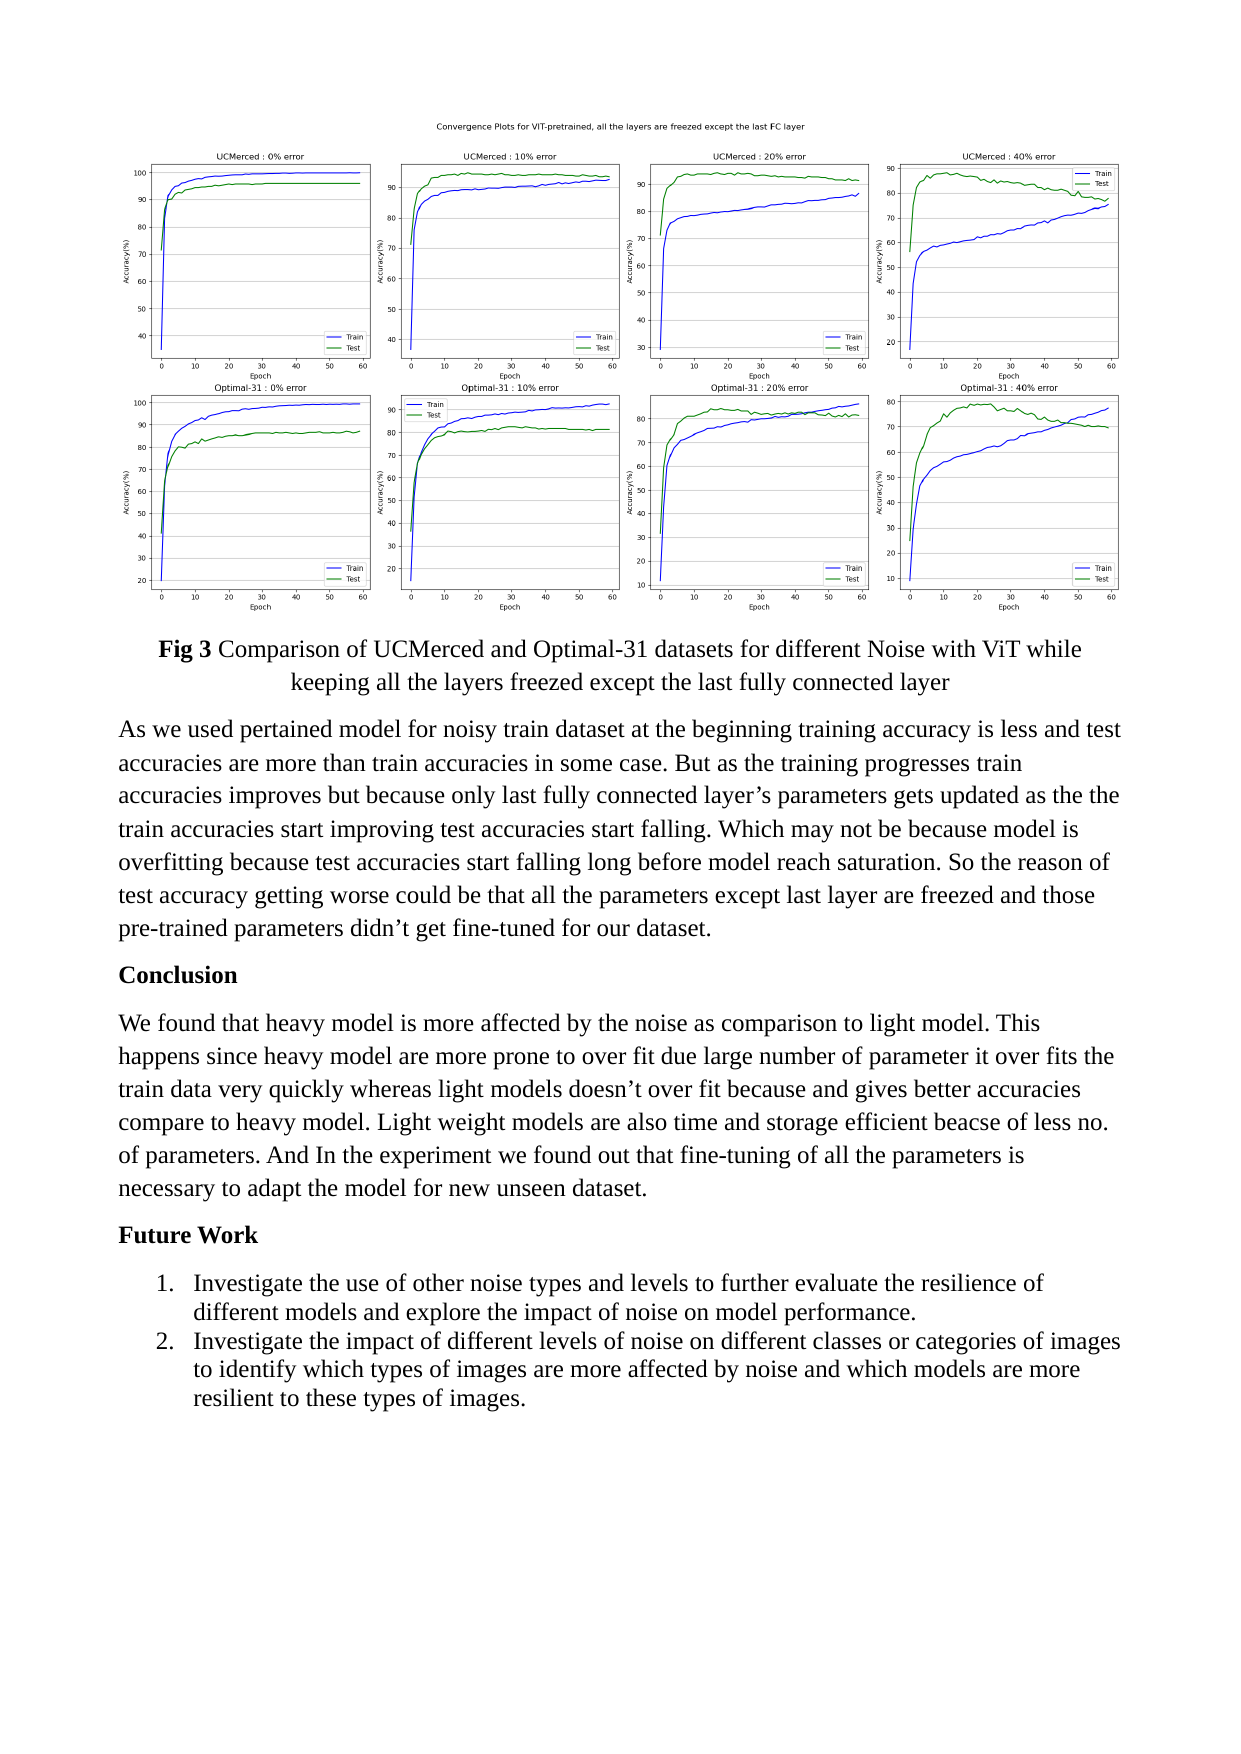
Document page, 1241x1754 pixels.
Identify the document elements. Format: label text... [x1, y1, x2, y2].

text We found that heavy model is more affected by the noise as comparison to light model. This happens since heavy model are more prone to over fit due large number of parameter it over fits the train data very quickly whereas light models doesn’t over fit because and gives better accuracies compare to heavy model. Light weight models are also time and storage efficient beacse of less no. of parameters. And In the experiment we found out that fine-tuning of all the parameters is necessary to adapt the model for new unseen dataset. [118, 1008, 1122, 1202]
list Investigate the impact of different levels of noise on different classes or categories of images to identify which types of images are more affected by noise and which models are more resilient to these types of images. [156, 1326, 1122, 1412]
text As we used pertained model for noisy train dataset at the beginning training accuracy is less and test accuracies are more than train accuracies in some case. But as the training progresses train accuracies improves but because only last fully connected layer’s parameters gets updated as the the train accuracies start improving test accuracies start falling. Which may not be because model is overfitting because test accuracies start falling long before model reach saturation. So the reason of test accuracy getting worse could be that all the parameters except last layer are freezed and those pre-trained parameters didn’t get fine-tuned for our dataset. [118, 714, 1122, 941]
text Conclusion [118, 960, 1122, 989]
text Future Work [118, 1221, 1122, 1249]
text Fig 3 Comparison of UCMerced and Optimal-31 datasets for different Noise with ViT while keeping all the layers freezed except the last fully connected layer [118, 634, 1122, 696]
list Investigate the use of other noise types and levels to further evaluate the resilience of different models and explore the impact of noise on model performance. [156, 1268, 1122, 1326]
